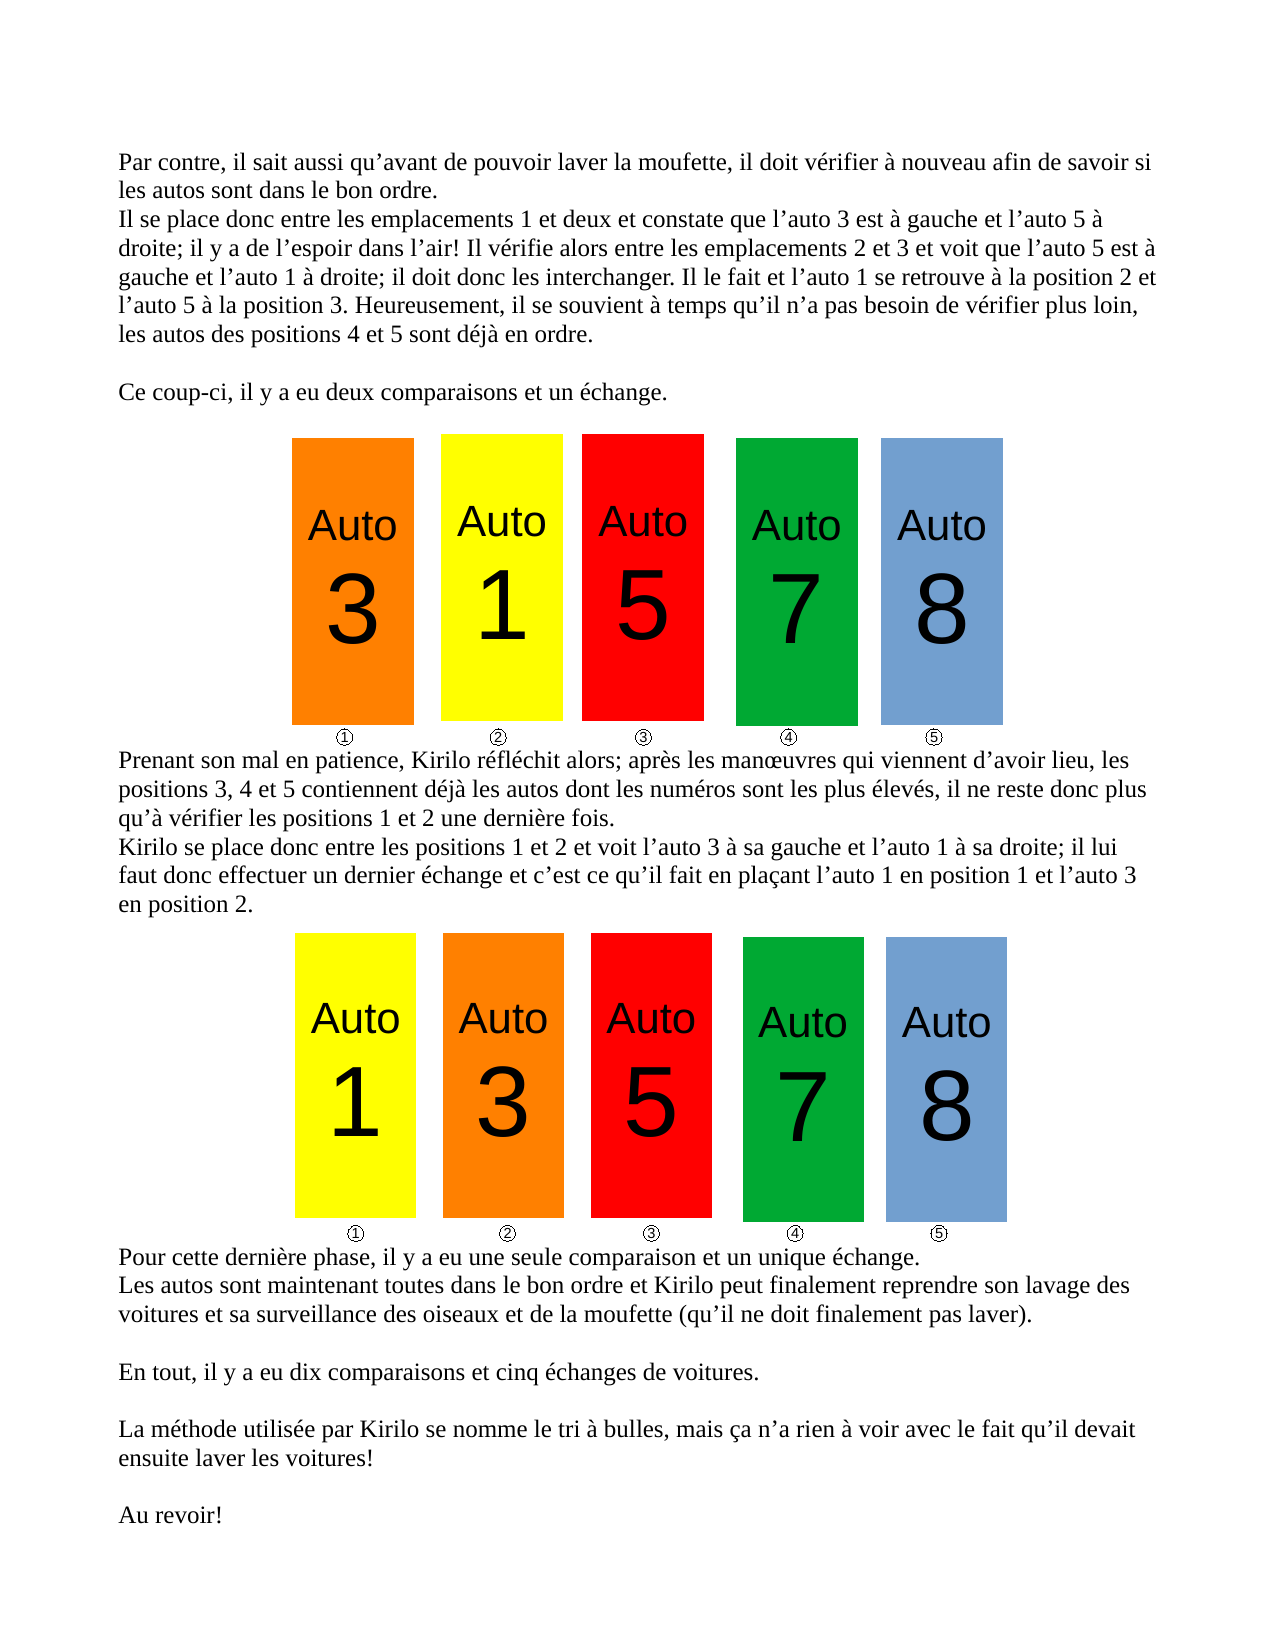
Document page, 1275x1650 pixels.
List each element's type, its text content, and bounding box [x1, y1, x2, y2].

text Kirilo se place donc entre les positions 1 et 2 et voit l’auto 3 à sa gauche et l’auto 1 à sa droite; il lui faut donc effectuer un dernier échange et c’est ce qu’il fait en plaçant l’auto 1 en position 1 et l’auto 3 en position 2. [118, 832, 1157, 918]
text La méthode utilisée par Kirilo se nomme le tri à bulles, mais ça n’a rien à voir avec le fait qu’il devait ensuite laver les voitures! [118, 1414, 1157, 1472]
text Les autos sont maintenant toutes dans le bon ordre et Kirilo peut finalement reprendre son lavage des voitures et sa surveillance des oiseaux et de la moufette (qu’il ne doit finalement pas laver). [118, 1270, 1157, 1328]
text Ce coup-ci, il y a eu deux comparaisons et un échange. [118, 377, 1157, 406]
text En tout, il y a eu dix comparaisons et cinq échanges de voitures. [118, 1357, 1157, 1385]
text Prenant son mal en patience, Kirilo réfléchit alors; après les manœuvres qui viennent d’avoir lieu, les positions 3, 4 et 5 contiennent déjà les autos dont les numéros sont les plus élevés, il ne reste donc plus qu’à vérifier les positions 1 et 2 une dernière fois. [118, 434, 1157, 832]
text Par contre, il sait aussi qu’avant de pouvoir laver la moufette, il doit vérifier à nouveau afin de savoir si les autos sont dans le bon ordre. [118, 147, 1157, 204]
text Au revoir! [118, 1500, 1157, 1529]
text Pour cette dernière phase, il y a eu une seule comparaison et un unique échange. [118, 918, 1157, 1270]
text Il se place donc entre les emplacements 1 et deux et constate que l’auto 3 est à gauche et l’auto 5 à droite; il y a de l’espoir dans l’air! Il vérifie alors entre les emplacements 2 et 3 et voit que l’auto 5 est à gauche et l’auto 1 à droite; il doit donc les interchanger. Il le fait et l’auto 1 se retrouve à la position 2 et l’auto 5 à la position 3. Heureusement, il se souvient à temps qu’il n’a pas besoin de vérifier plus loin, les autos des positions 4 et 5 sont déjà en ordre. [118, 204, 1157, 348]
